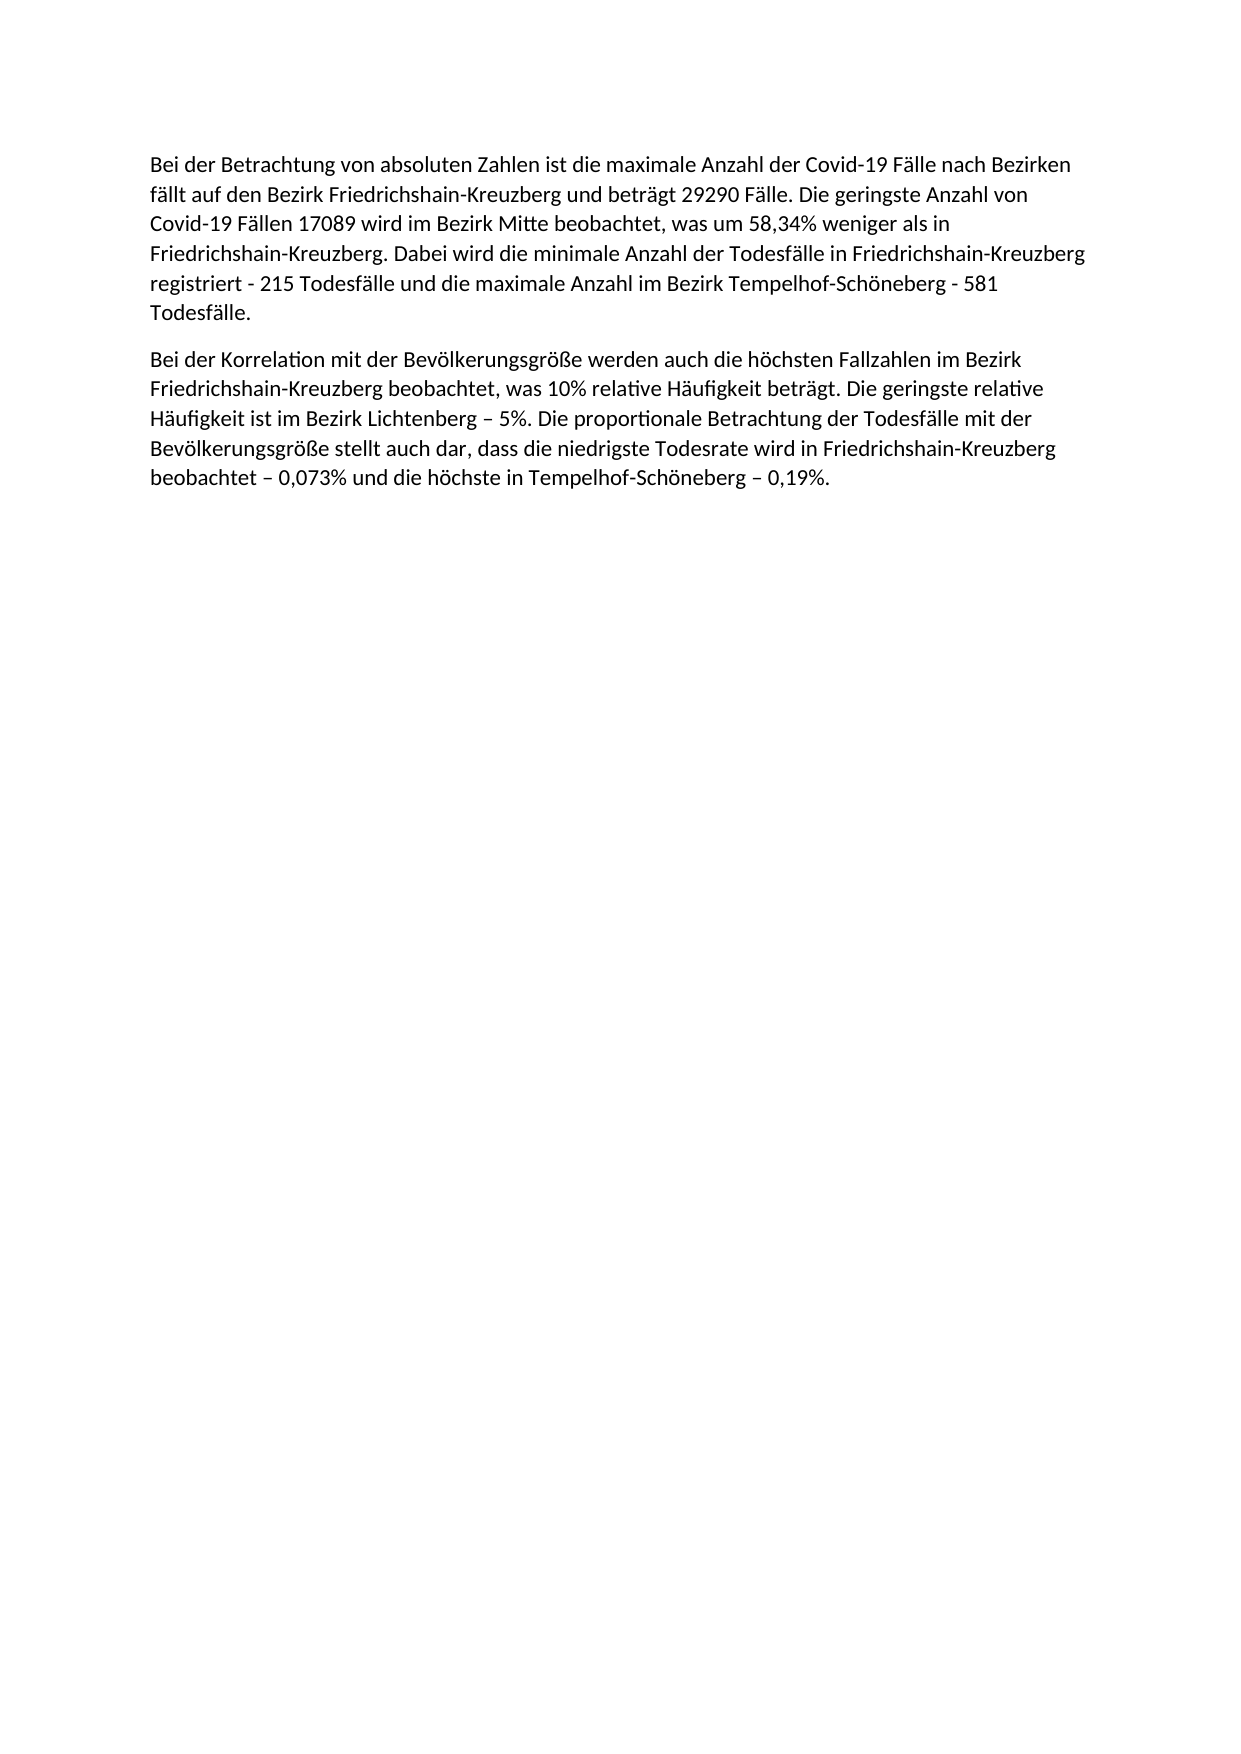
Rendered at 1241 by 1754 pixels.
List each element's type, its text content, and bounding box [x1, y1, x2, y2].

text Bei der Betrachtung von absoluten Zahlen ist die maximale Anzahl der Covid-19 Fälle nach Bezirken fällt auf den Bezirk Friedrichshain-Kreuzberg und beträgt 29290 Fälle. Die geringste Anzahl von Covid-19 Fällen 17089 wird im Bezirk Mitte beobachtet, was um 58,34% weniger als in Friedrichshain-Kreuzberg. Dabei wird die minimale Anzahl der Todesfälle in Friedrichshain-Kreuzberg registriert - 215 Todesfälle und die maximale Anzahl im Bezirk Tempelhof-Schöneberg - 581 Todesfälle. [150, 150, 1090, 326]
text Bei der Korrelation mit der Bevölkerungsgröße werden auch die höchsten Fallzahlen im Bezirk Friedrichshain-Kreuzberg beobachtet, was 10% relative Häufigkeit beträgt. Die geringste relative Häufigkeit ist im Bezirk Lichtenberg – 5%. Die proportionale Betrachtung der Todesfälle mit der Bevölkerungsgröße stellt auch dar, dass die niedrigste Todesrate wird in Friedrichshain-Kreuzberg beobachtet – 0,073% und die höchste in Tempelhof-Schöneberg – 0,19%. [150, 345, 1090, 492]
